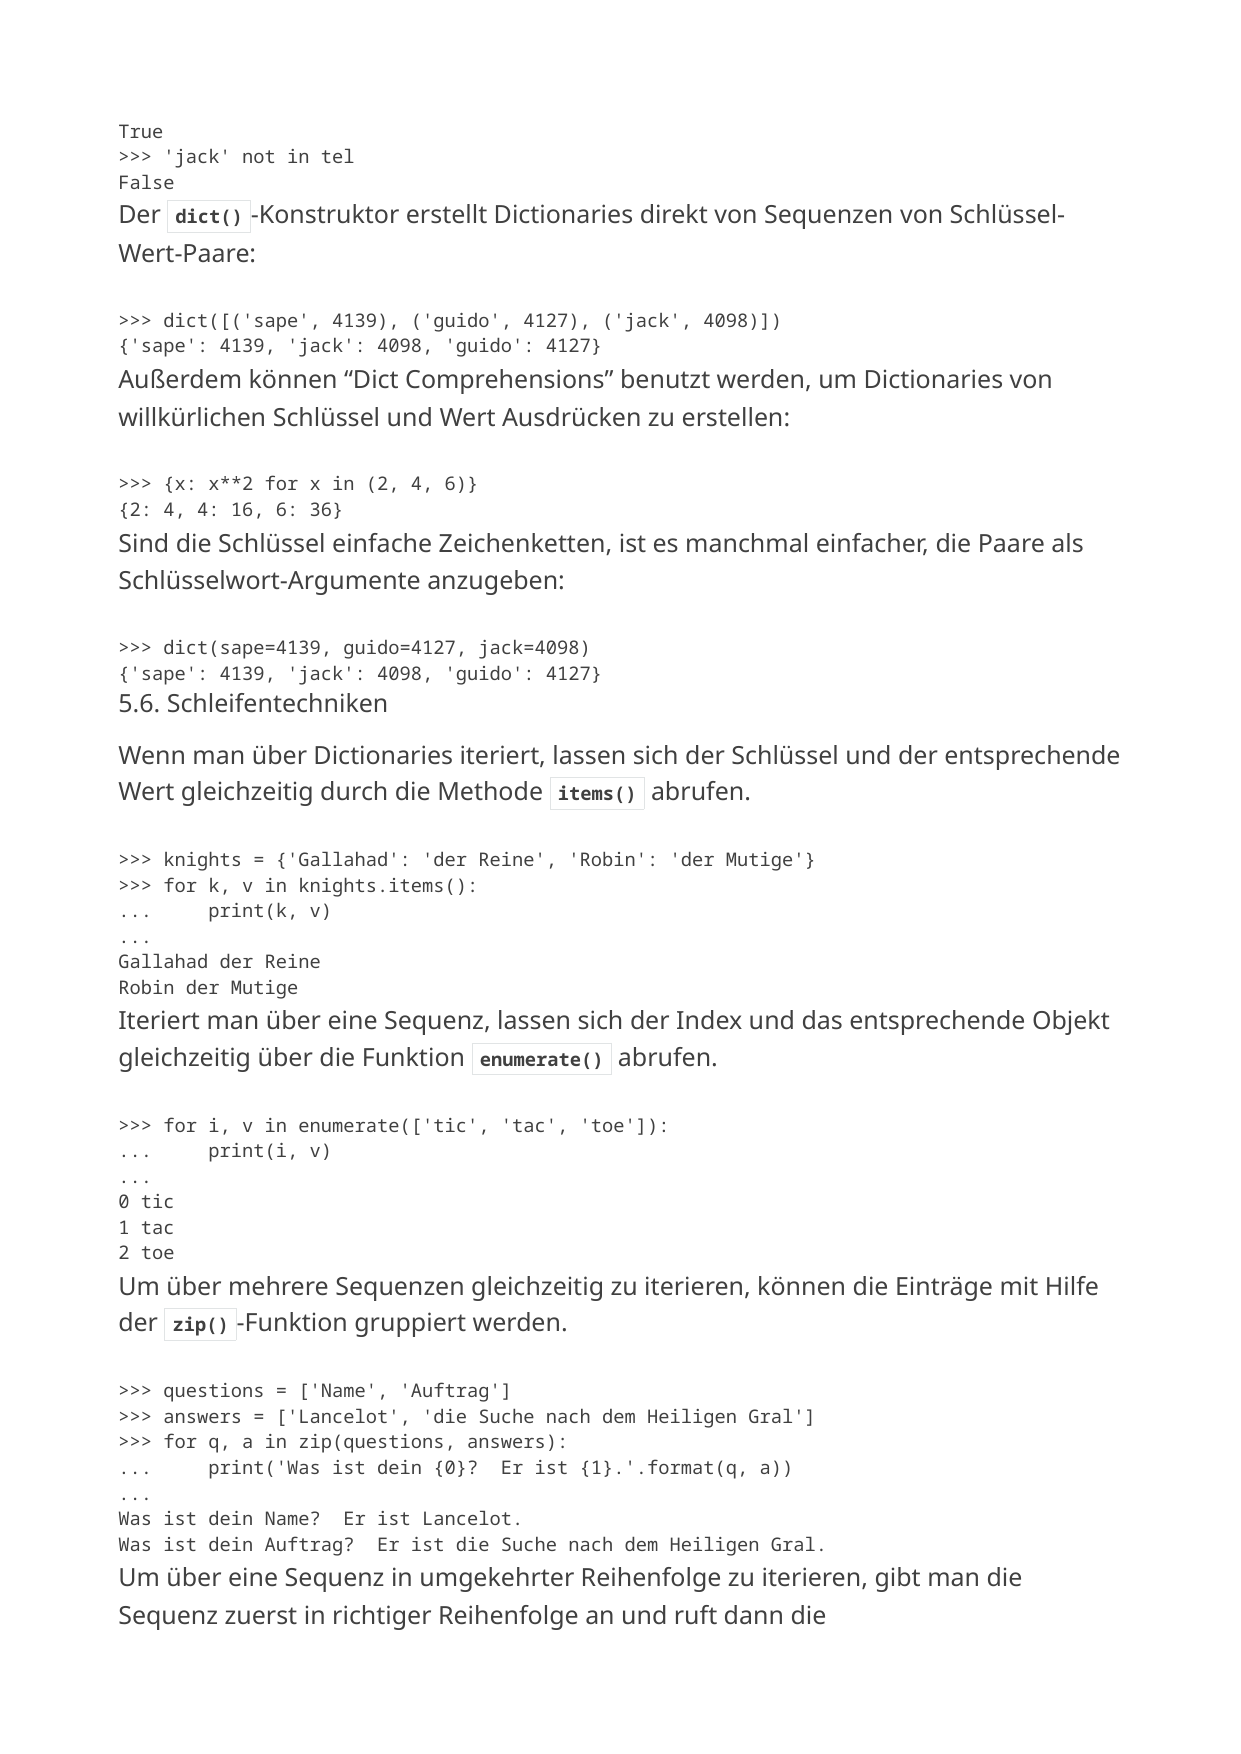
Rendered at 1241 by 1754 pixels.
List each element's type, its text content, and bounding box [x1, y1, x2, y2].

text True [118, 118, 1122, 144]
text ... print(k, v) [118, 897, 1122, 923]
text Was ist dein Name? Er ist Lancelot. [118, 1505, 1122, 1531]
text >>> questions = ['Name', 'Auftrag'] [118, 1378, 1122, 1403]
text >>> knights = {'Gallahad': 'der Reine', 'Robin': 'der Mutige'} [118, 846, 1122, 872]
text {2: 4, 4: 16, 6: 36} [118, 496, 1122, 522]
text Außerdem können “Dict Comprehensions” benutzt werden, um Dictionaries von willkürlichen Schlüssel und Wert Ausdrücken zu erstellen: [118, 358, 1122, 433]
text 2 toe [118, 1240, 1122, 1265]
text Um über eine Sequenz in umgekehrter Reihenfolge zu iterieren, gibt man die Sequenz zuerst in richtiger Reihenfolge an und ruft dann die [118, 1556, 1122, 1631]
text ... [118, 923, 1122, 948]
text ... [118, 1163, 1122, 1189]
text Gallahad der Reine [118, 948, 1122, 974]
text False [118, 169, 1122, 195]
subtitle 5.6. Schleifentechniken [118, 685, 1122, 719]
text >>> for q, a in zip(questions, answers): [118, 1429, 1122, 1454]
text Iteriert man über eine Sequenz, lassen sich der Index und das entsprechende Objekt gleichzeitig über die Funktion enumerate() abrufen. [118, 999, 1122, 1074]
text ... print(i, v) [118, 1138, 1122, 1163]
text >>> {x: x**2 for x in (2, 4, 6)} [118, 471, 1122, 496]
text >>> 'jack' not in tel [118, 144, 1122, 169]
text >>> for k, v in knights.items(): [118, 872, 1122, 897]
text Um über mehrere Sequenzen gleichzeitig zu iterieren, können die Einträge mit Hilfe der zip()-Funktion gruppiert werden. [118, 1265, 1122, 1340]
text Was ist dein Auftrag? Er ist die Suche nach dem Heiligen Gral. [118, 1531, 1122, 1556]
text Der dict()-Konstruktor erstellt Dictionaries direkt von Sequenzen von Schlüssel-Wert-Paare: [118, 195, 1122, 270]
text {'sape': 4139, 'jack': 4098, 'guido': 4127} [118, 333, 1122, 358]
text 1 tac [118, 1214, 1122, 1240]
text ... print('Was ist dein {0}? Er ist {1}.'.format(q, a)) [118, 1454, 1122, 1480]
text >>> dict(sape=4139, guido=4127, jack=4098) [118, 634, 1122, 660]
text >>> answers = ['Lancelot', 'die Suche nach dem Heiligen Gral'] [118, 1403, 1122, 1429]
text >>> for i, v in enumerate(['tic', 'tac', 'toe']): [118, 1112, 1122, 1138]
text Wenn man über Dictionaries iteriert, lassen sich der Schlüssel und der entsprechende Wert gleichzeitig durch die Methode items() abrufen. [118, 734, 1122, 809]
text 0 tic [118, 1189, 1122, 1214]
text Robin der Mutige [118, 974, 1122, 999]
text >>> dict([('sape', 4139), ('guido', 4127), ('jack', 4098)]) [118, 307, 1122, 333]
text {'sape': 4139, 'jack': 4098, 'guido': 4127} [118, 660, 1122, 685]
text ... [118, 1480, 1122, 1505]
text Sind die Schlüssel einfache Zeichenketten, ist es manchmal einfacher, die Paare als Schlüsselwort-Argumente anzugeben: [118, 522, 1122, 597]
